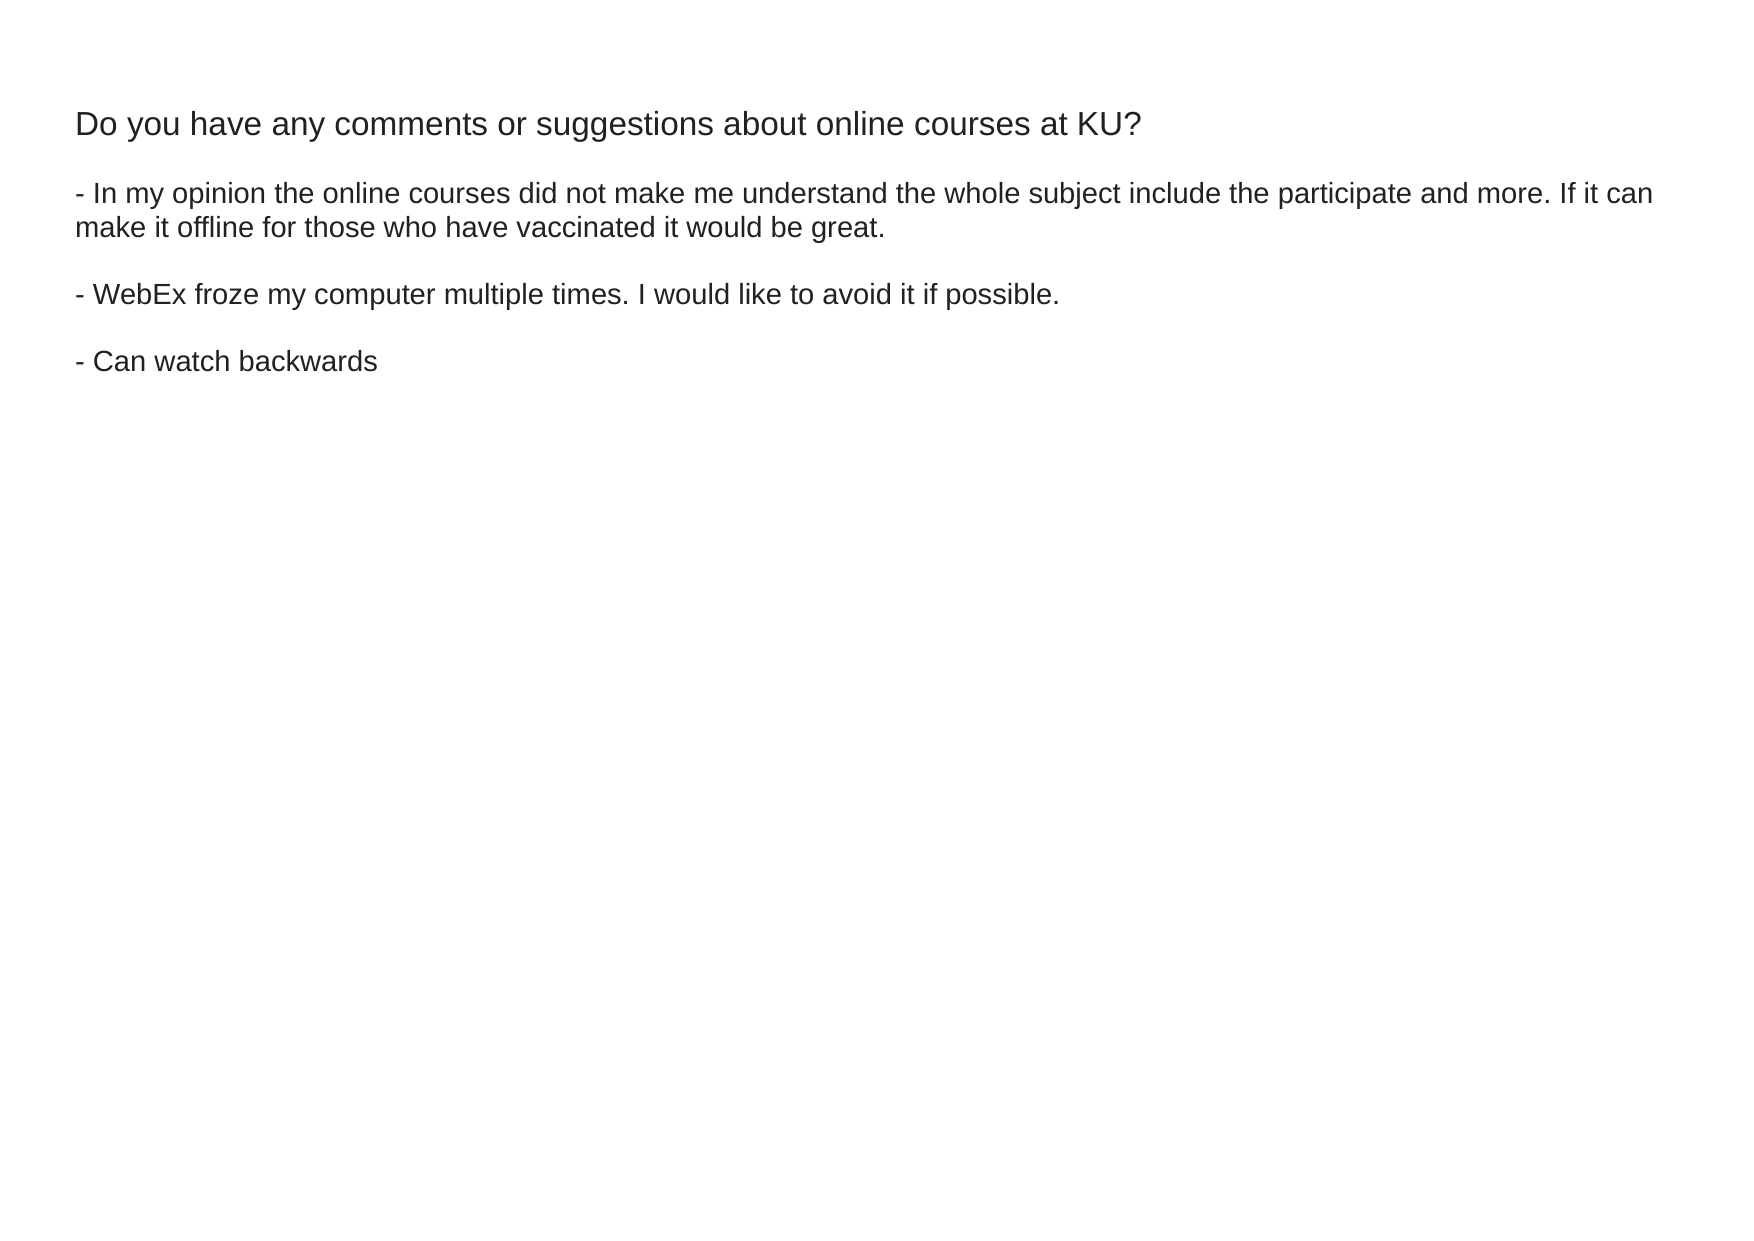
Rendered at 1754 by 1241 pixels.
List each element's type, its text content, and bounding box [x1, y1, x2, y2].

text - In my opinion the online courses did not make me understand the whole subject include the participate and more. If it can make it offline for those who have vaccinated it would be great. [75, 176, 1679, 243]
text - Can watch backwards [75, 344, 1679, 377]
text Do you have any comments or suggestions about online courses at KU? [75, 104, 1679, 142]
text - WebEx froze my computer multiple times. I would like to avoid it if possible. [75, 277, 1679, 310]
